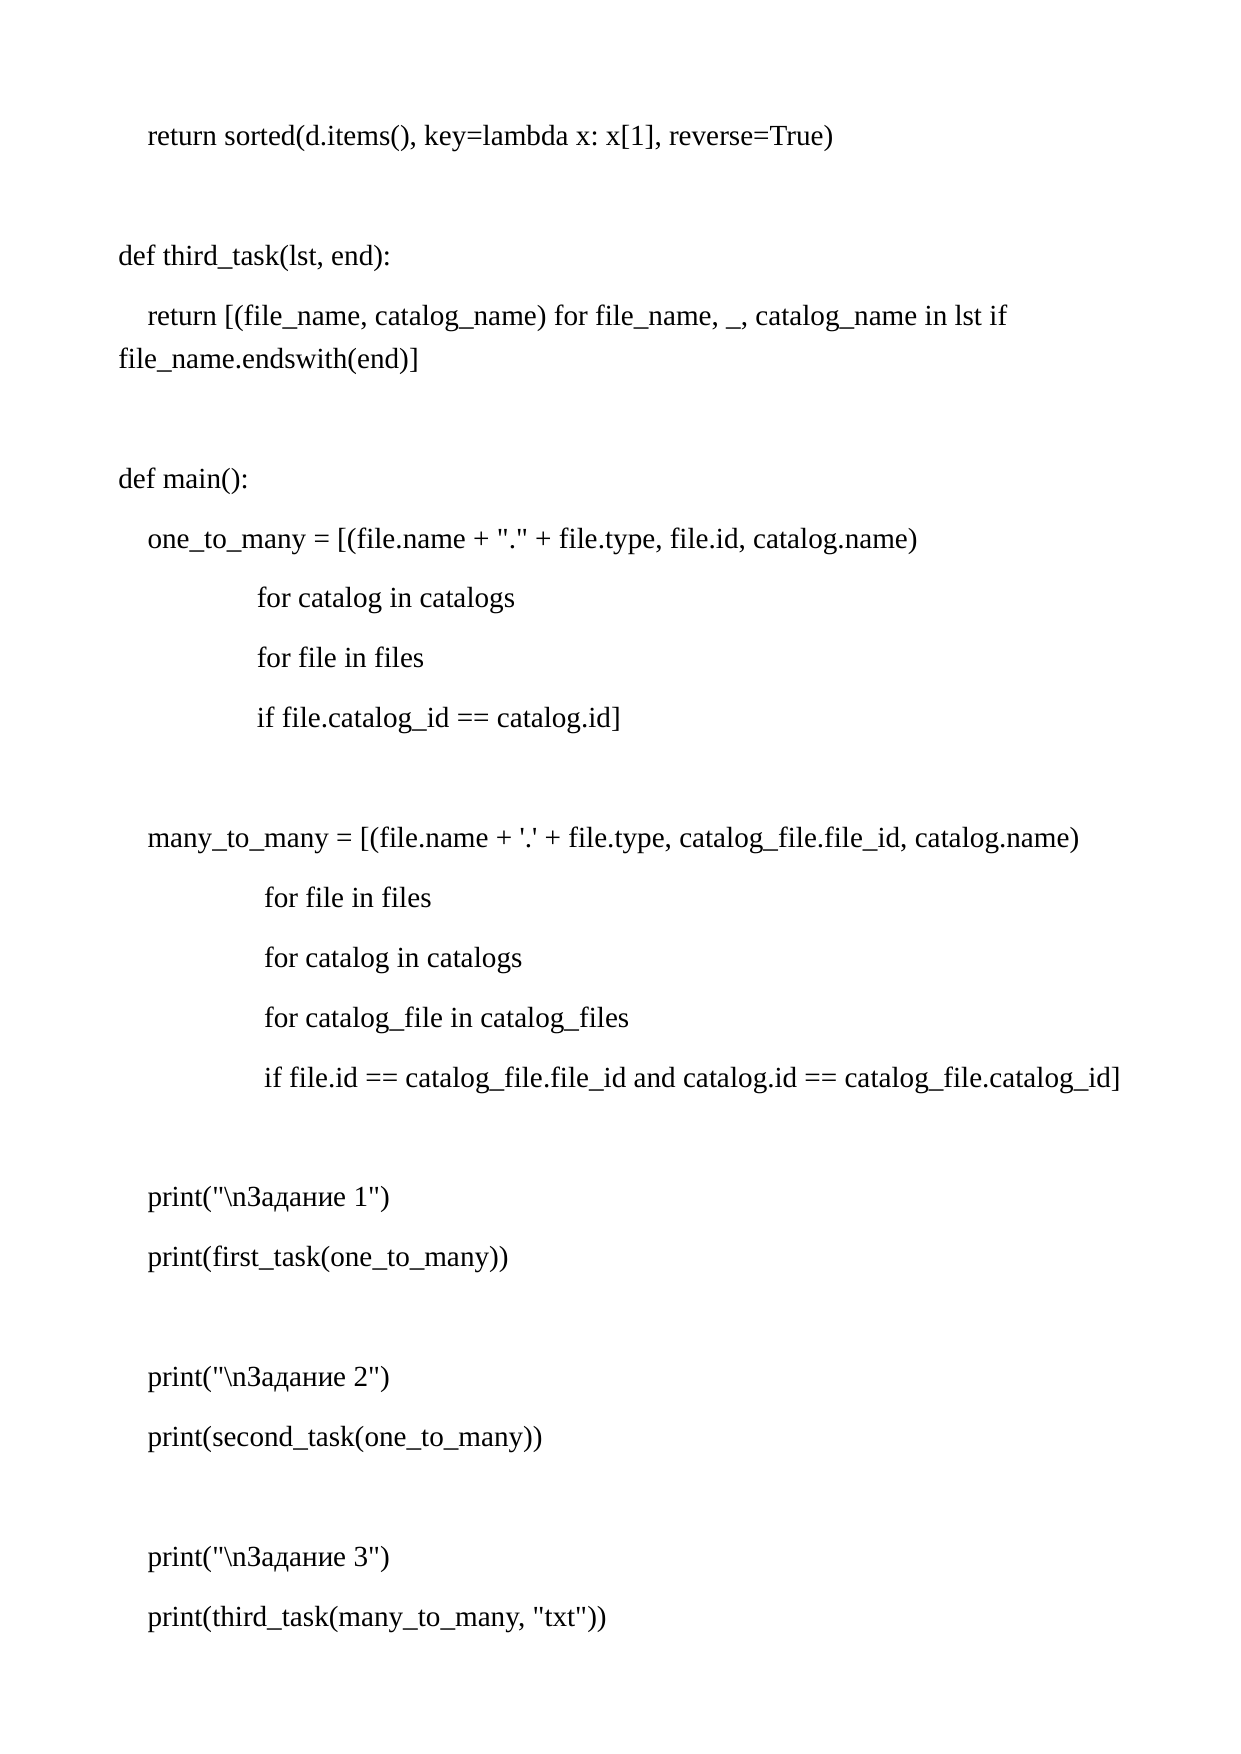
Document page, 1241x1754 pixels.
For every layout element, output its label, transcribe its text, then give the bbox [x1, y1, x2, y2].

text print("\nЗадание 3") [118, 1539, 1122, 1572]
text if file.catalog_id == catalog.id] [118, 700, 1122, 734]
text one_to_many = [(file.name + "." + file.type, file.id, catalog.name) [118, 521, 1122, 554]
text print(second_task(one_to_many)) [118, 1419, 1122, 1453]
text for file in files [118, 641, 1122, 674]
text for catalog in catalogs [118, 940, 1122, 973]
text return sorted(d.items(), key=lambda x: x[1], reverse=True) [118, 118, 1122, 152]
text many_to_many = [(file.name + '.' + file.type, catalog_file.file_id, catalog.name) [118, 820, 1122, 854]
text def third_task(lst, end): [118, 238, 1122, 271]
text print("\nЗадание 1") [118, 1179, 1122, 1213]
text for catalog_file in catalog_files [118, 1000, 1122, 1033]
text print("\nЗадание 2") [118, 1359, 1122, 1393]
text for catalog in catalogs [118, 581, 1122, 614]
text if file.id == catalog_file.file_id and catalog.id == catalog_file.catalog_id] [118, 1060, 1122, 1093]
text print(third_task(many_to_many, "txt")) [118, 1599, 1122, 1632]
text def main(): [118, 461, 1122, 494]
text for file in files [118, 880, 1122, 914]
text print(first_task(one_to_many)) [118, 1239, 1122, 1273]
text return [(file_name, catalog_name) for file_name, _, catalog_name in lst if file_name.endswith(end)] [118, 298, 1122, 374]
